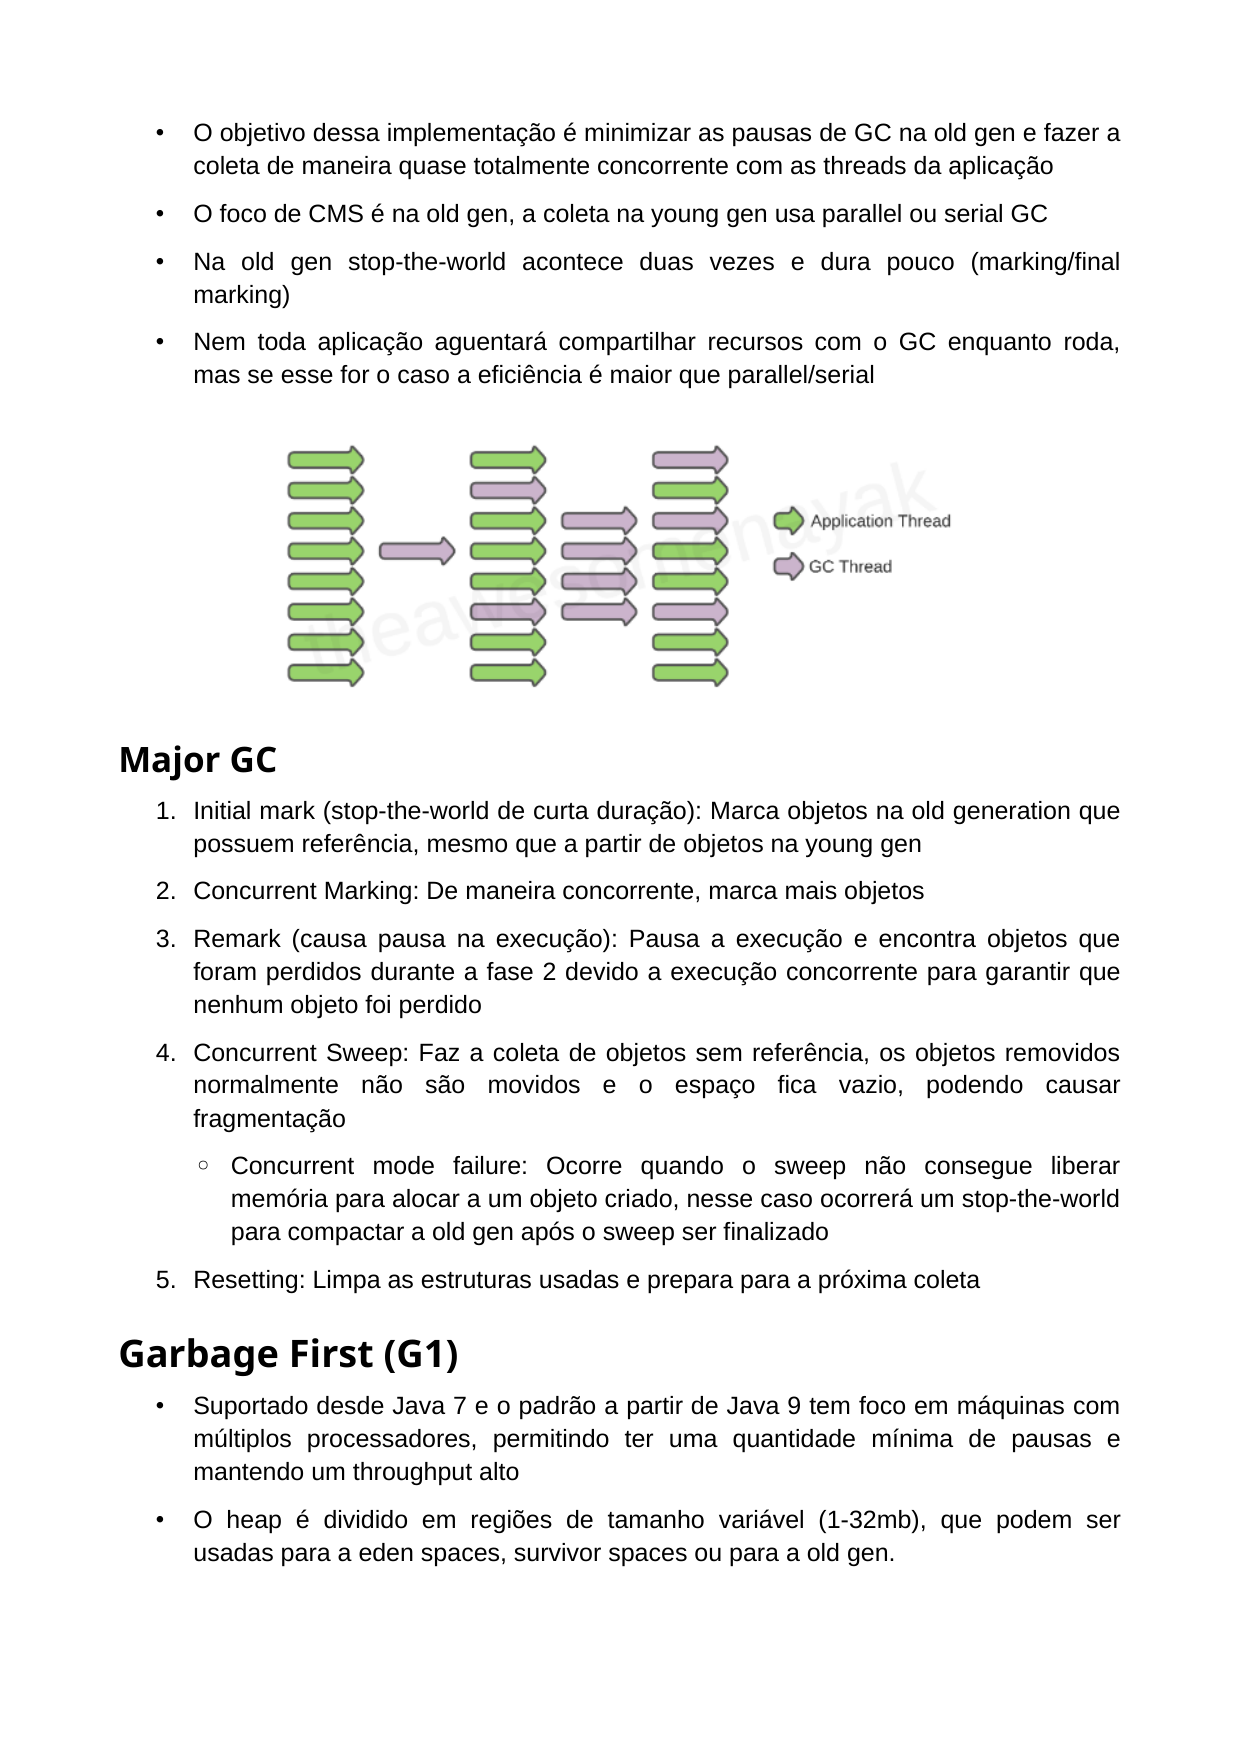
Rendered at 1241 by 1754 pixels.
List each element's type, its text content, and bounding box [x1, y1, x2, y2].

list Resetting: Limpa as estruturas usadas e prepara para a próxima coleta [156, 1265, 1122, 1294]
list O heap é dividido em regiões de tamanho variável (1-32mb), que podem ser usadas para a eden spaces, survivor spaces ou para a old gen. [156, 1505, 1122, 1567]
list Concurrent Sweep: Faz a coleta de objetos sem referência, os objetos removidos normalmente não são movidos e o espaço fica vazio, podendo causar fragmentação [156, 1037, 1122, 1132]
list Concurrent Marking: De maneira concorrente, marca mais objetos [156, 876, 1122, 905]
list Na old gen stop-the-world acontece duas vezes e dura pouco (marking/final marking) [156, 247, 1122, 308]
list O objetivo dessa implementação é minimizar as pausas de GC na old gen e fazer a coleta de maneira quase totalmente concorrente com as threads da aplicação [156, 118, 1122, 180]
list O foco de CMS é na old gen, a coleta na young gen usa parallel ou serial GC [156, 199, 1122, 228]
list Nem toda aplicação aguentará compartilhar recursos com o GC enquanto roda, mas se esse for o caso a eficiência é maior que parallel/serial [156, 327, 1122, 389]
subtitle Major GC [118, 735, 1122, 783]
list Concurrent mode failure: Ocorre quando o sweep não consegue liberar memória para alocar a um objeto criado, nesse caso ocorrerá um stop-the-world para compactar a old gen após o sweep ser finalizado [193, 1151, 1122, 1246]
subtitle Garbage First (G1) [118, 1327, 1122, 1379]
list Remark (causa pausa na execução): Pausa a execução e encontra objetos que foram perdidos durante a fase 2 devido a execução concorrente para garantir que nenhum objeto foi perdido [156, 924, 1122, 1019]
picture [260, 408, 980, 704]
list Suportado desde Java 7 e o padrão a partir de Java 9 tem foco em máquinas com múltiplos processadores, permitindo ter uma quantidade mínima de pausas e mantendo um throughput alto [156, 1391, 1122, 1486]
list Initial mark (stop-the-world de curta duração): Marca objetos na old generation que possuem referência, mesmo que a partir de objetos na young gen [156, 796, 1122, 857]
